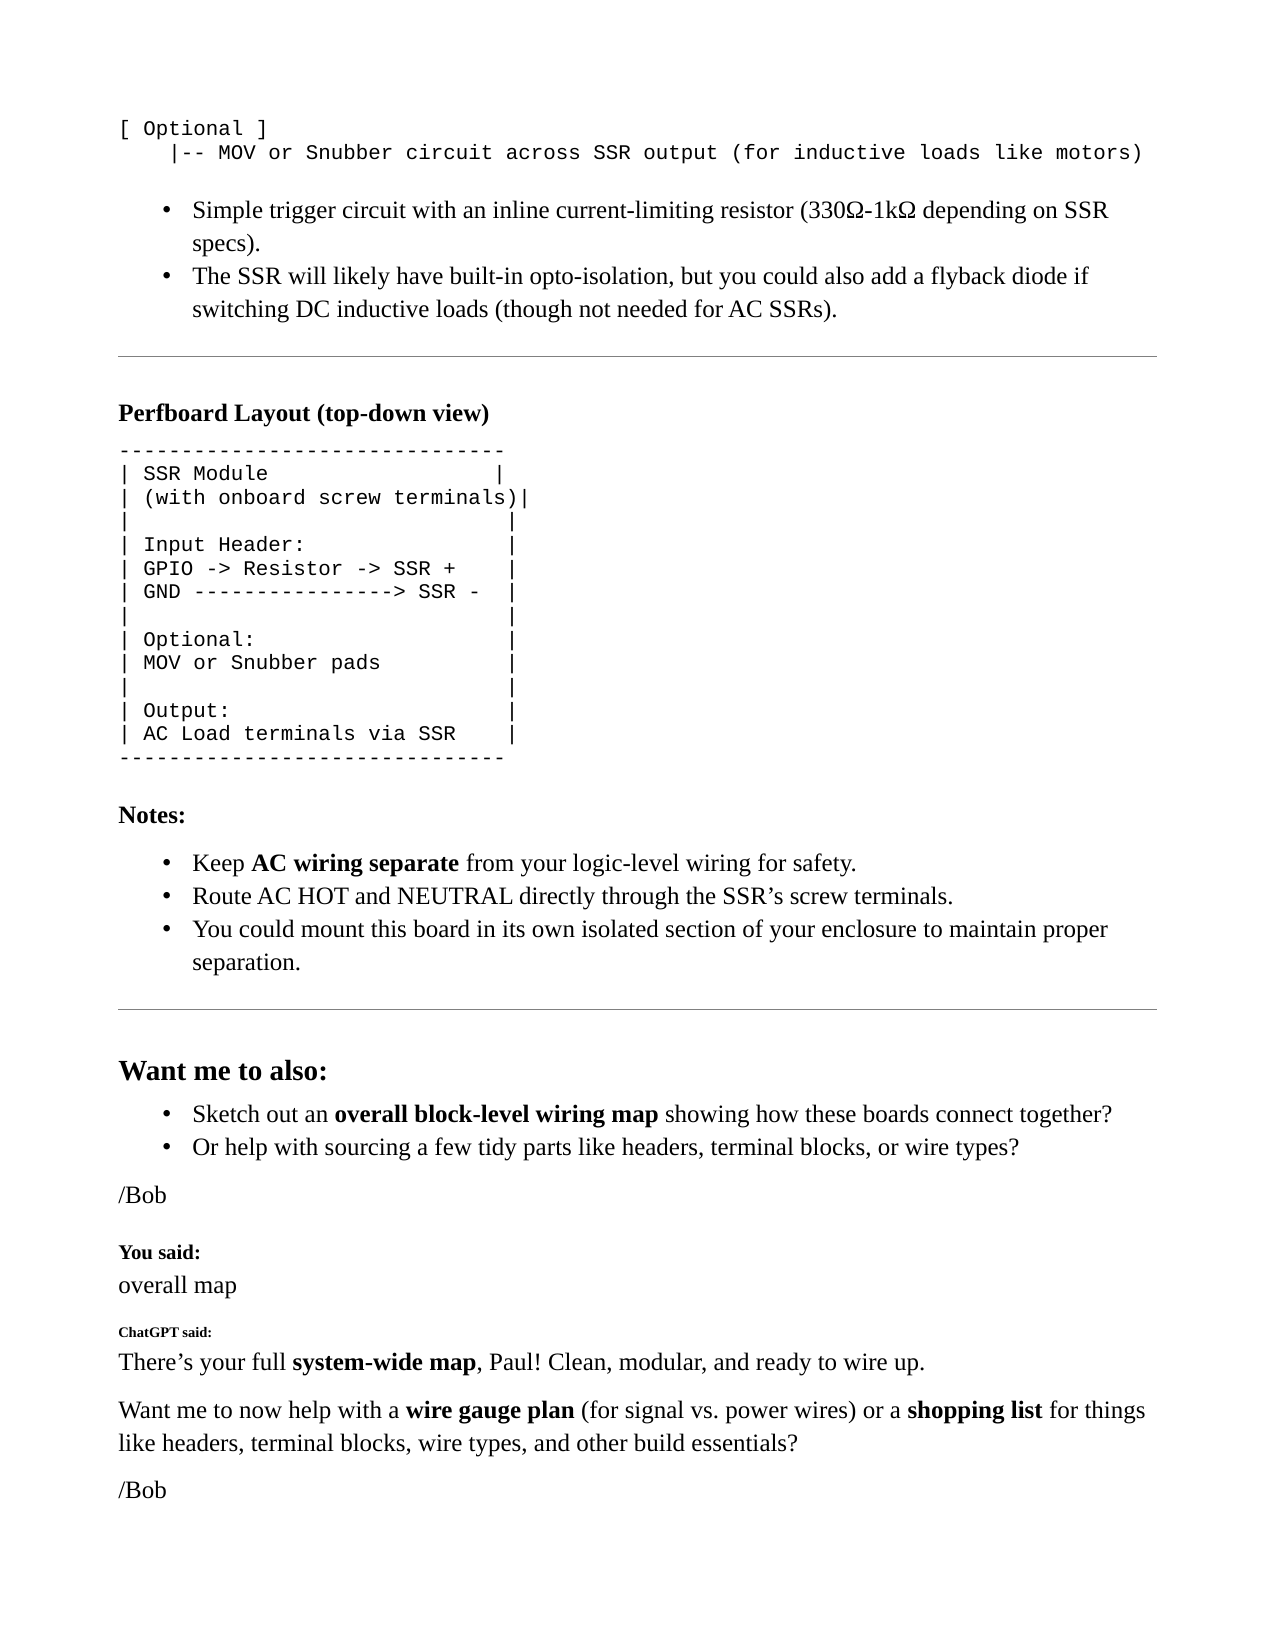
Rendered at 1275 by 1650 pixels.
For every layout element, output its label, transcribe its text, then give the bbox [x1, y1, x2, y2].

text Want me to now help with a wire gauge plan (for signal vs. power wires) or a shopping list for things like headers, terminal blocks, wire types, and other build essentials? [118, 1395, 1157, 1457]
text overall map [118, 1270, 1157, 1299]
list You could mount this board in its own isolated section of your enclosure to maintain proper separation. [162, 914, 1157, 976]
subtitle ChatGPT said: [118, 1324, 1157, 1341]
text | (with onboard screw terminals)| [118, 487, 1157, 511]
text /Bob [118, 1475, 1157, 1504]
text ------------------------------- [118, 439, 1157, 463]
text | | [118, 676, 1157, 700]
subtitle Perfboard Layout (top-down view) [118, 398, 1157, 427]
text | Input Header: | [118, 534, 1157, 558]
text There’s your full system-wide map, Paul! Clean, modular, and ready to wire up. [118, 1347, 1157, 1376]
text | MOV or Snubber pads | [118, 652, 1157, 676]
text Notes: [118, 800, 1157, 829]
list Route AC HOT and NEUTRAL directly through the SSR’s screw terminals. [162, 881, 1157, 909]
subtitle Want me to also: [118, 1053, 1157, 1087]
text | GND ----------------> SSR - | [118, 581, 1157, 605]
subtitle You said: [118, 1240, 1157, 1264]
text ------------------------------- [118, 747, 1157, 771]
text | Optional: | [118, 629, 1157, 652]
list Simple trigger circuit with an inline current-limiting resistor (330Ω-1kΩ depending on SSR specs). [162, 195, 1157, 257]
list Sketch out an overall block-level wiring map showing how these boards connect together? [162, 1099, 1157, 1128]
text | | [118, 605, 1157, 629]
list The SSR will likely have built-in opto-isolation, but you could also add a flyback diode if switching DC inductive loads (though not needed for AC SSRs). [162, 261, 1157, 323]
text | GPIO -> Resistor -> SSR + | [118, 558, 1157, 581]
text | Output: | [118, 700, 1157, 723]
text | | [118, 511, 1157, 534]
text /Bob [118, 1180, 1157, 1209]
text | SSR Module | [118, 463, 1157, 487]
text | AC Load terminals via SSR | [118, 723, 1157, 747]
text |-- MOV or Snubber circuit across SSR output (for inductive loads like motors) [118, 142, 1157, 165]
text [ Optional ] [118, 118, 1157, 142]
list Or help with sourcing a few tidy parts like headers, terminal blocks, or wire types? [162, 1132, 1157, 1161]
list Keep AC wiring separate from your logic-level wiring for safety. [162, 848, 1157, 876]
